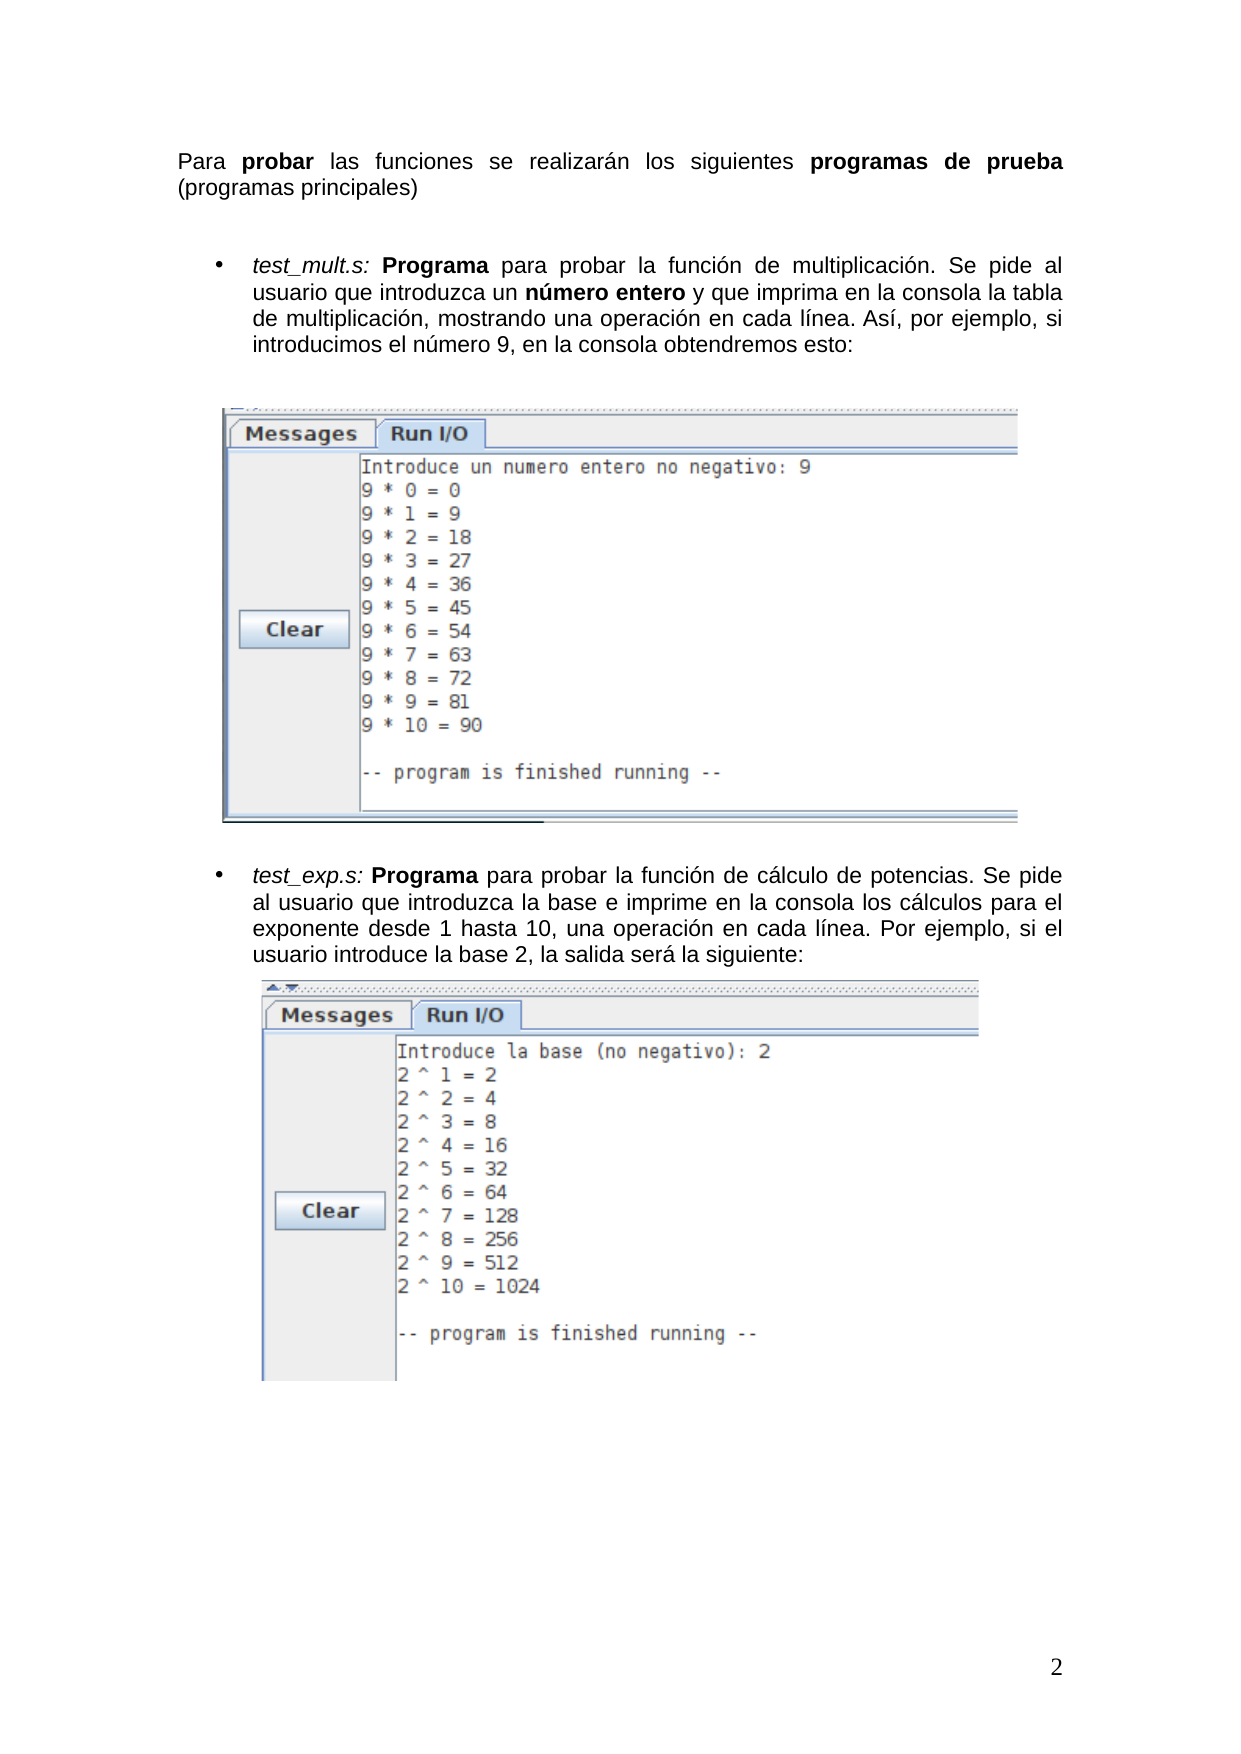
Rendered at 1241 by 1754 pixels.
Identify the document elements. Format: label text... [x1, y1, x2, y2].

list test_mult.s: Programa para probar la función de multiplicación. Se pide al usuario que introduzca un número entero y que imprima en la consola la tabla de multiplicación, mostrando una operación en cada línea. Así, por ejemplo, si introducimos el número 9, en la consola obtendremos esto: [215, 252, 1063, 358]
text Para probar las funciones se realizarán los siguientes programas de prueba (programas principales) [177, 148, 1063, 200]
picture [222, 408, 1018, 823]
list test_exp.s: Programa para probar la función de cálculo de potencias. Se pide al usuario que introduzca la base e imprime en la consola los cálculos para el exponente desde 1 hasta 10, una operación en cada línea. Por ejemplo, si el usuario introduce la base 2, la salida será la siguiente: [215, 862, 1063, 968]
picture [261, 980, 979, 1381]
